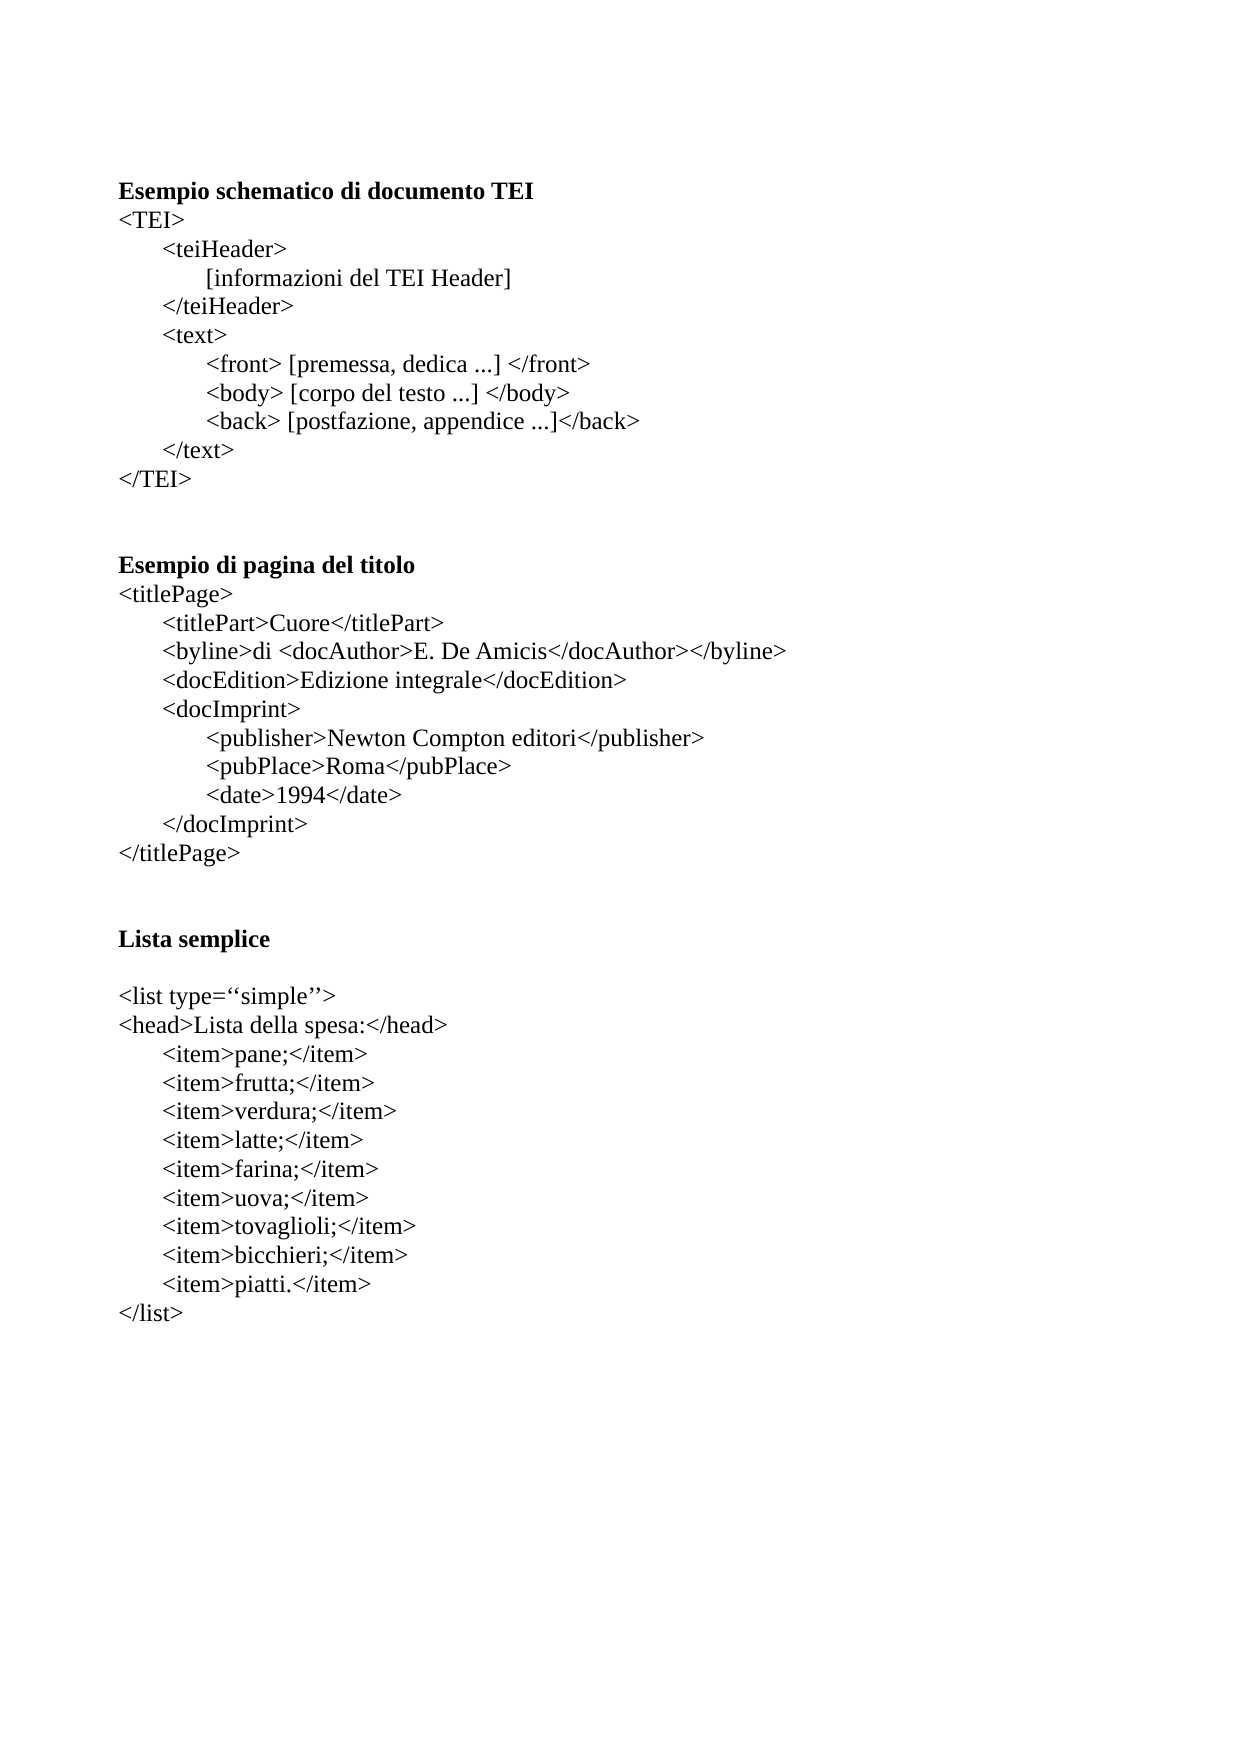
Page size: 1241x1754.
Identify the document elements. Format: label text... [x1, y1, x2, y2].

text <byline>di <docAuthor>E. De Amicis</docAuthor></byline> [118, 636, 1122, 665]
text <head>Lista della spesa:</head> [118, 1010, 1122, 1039]
text [informazioni del TEI Header] [118, 263, 1122, 291]
text <item>pane;</item> [118, 1039, 1122, 1068]
text <TEI> [118, 205, 1122, 234]
text <item>frutta;</item> [118, 1068, 1122, 1096]
text </teiHeader> [118, 291, 1122, 320]
text <item>piatti.</item> [118, 1269, 1122, 1298]
text <body> [corpo del testo ...] </body> [118, 378, 1122, 406]
text <item>farina;</item> [118, 1154, 1122, 1183]
text <item>verdura;</item> [118, 1096, 1122, 1125]
text <titlePage> [118, 579, 1122, 608]
text <titlePart>Cuore</titlePart> [118, 608, 1122, 636]
text <docEdition>Edizione integrale</docEdition> [118, 665, 1122, 694]
text </TEI> [118, 464, 1122, 493]
text </titlePage> [118, 838, 1122, 866]
text <text> [118, 320, 1122, 349]
text <pubPlace>Roma</pubPlace> [118, 751, 1122, 780]
text <front> [premessa, dedica ...] </front> [118, 349, 1122, 378]
text <item>tovaglioli;</item> [118, 1211, 1122, 1240]
text <date>1994</date> [118, 780, 1122, 809]
text <teiHeader> [118, 234, 1122, 263]
text Esempio di pagina del titolo [118, 550, 1122, 579]
text <docImprint> [118, 694, 1122, 723]
text <item>uova;</item> [118, 1183, 1122, 1211]
text <publisher>Newton Compton editori</publisher> [118, 723, 1122, 751]
text <item>latte;</item> [118, 1125, 1122, 1154]
text </text> [118, 435, 1122, 464]
text </docImprint> [118, 809, 1122, 838]
text <back> [postfazione, appendice ...]</back> [118, 406, 1122, 435]
text <list type=‘‘simple’’> [118, 981, 1122, 1010]
text <item>bicchieri;</item> [118, 1240, 1122, 1269]
text Esempio schematico di documento TEI [118, 176, 1122, 205]
text Lista semplice [118, 924, 1122, 953]
text </list> [118, 1298, 1122, 1326]
